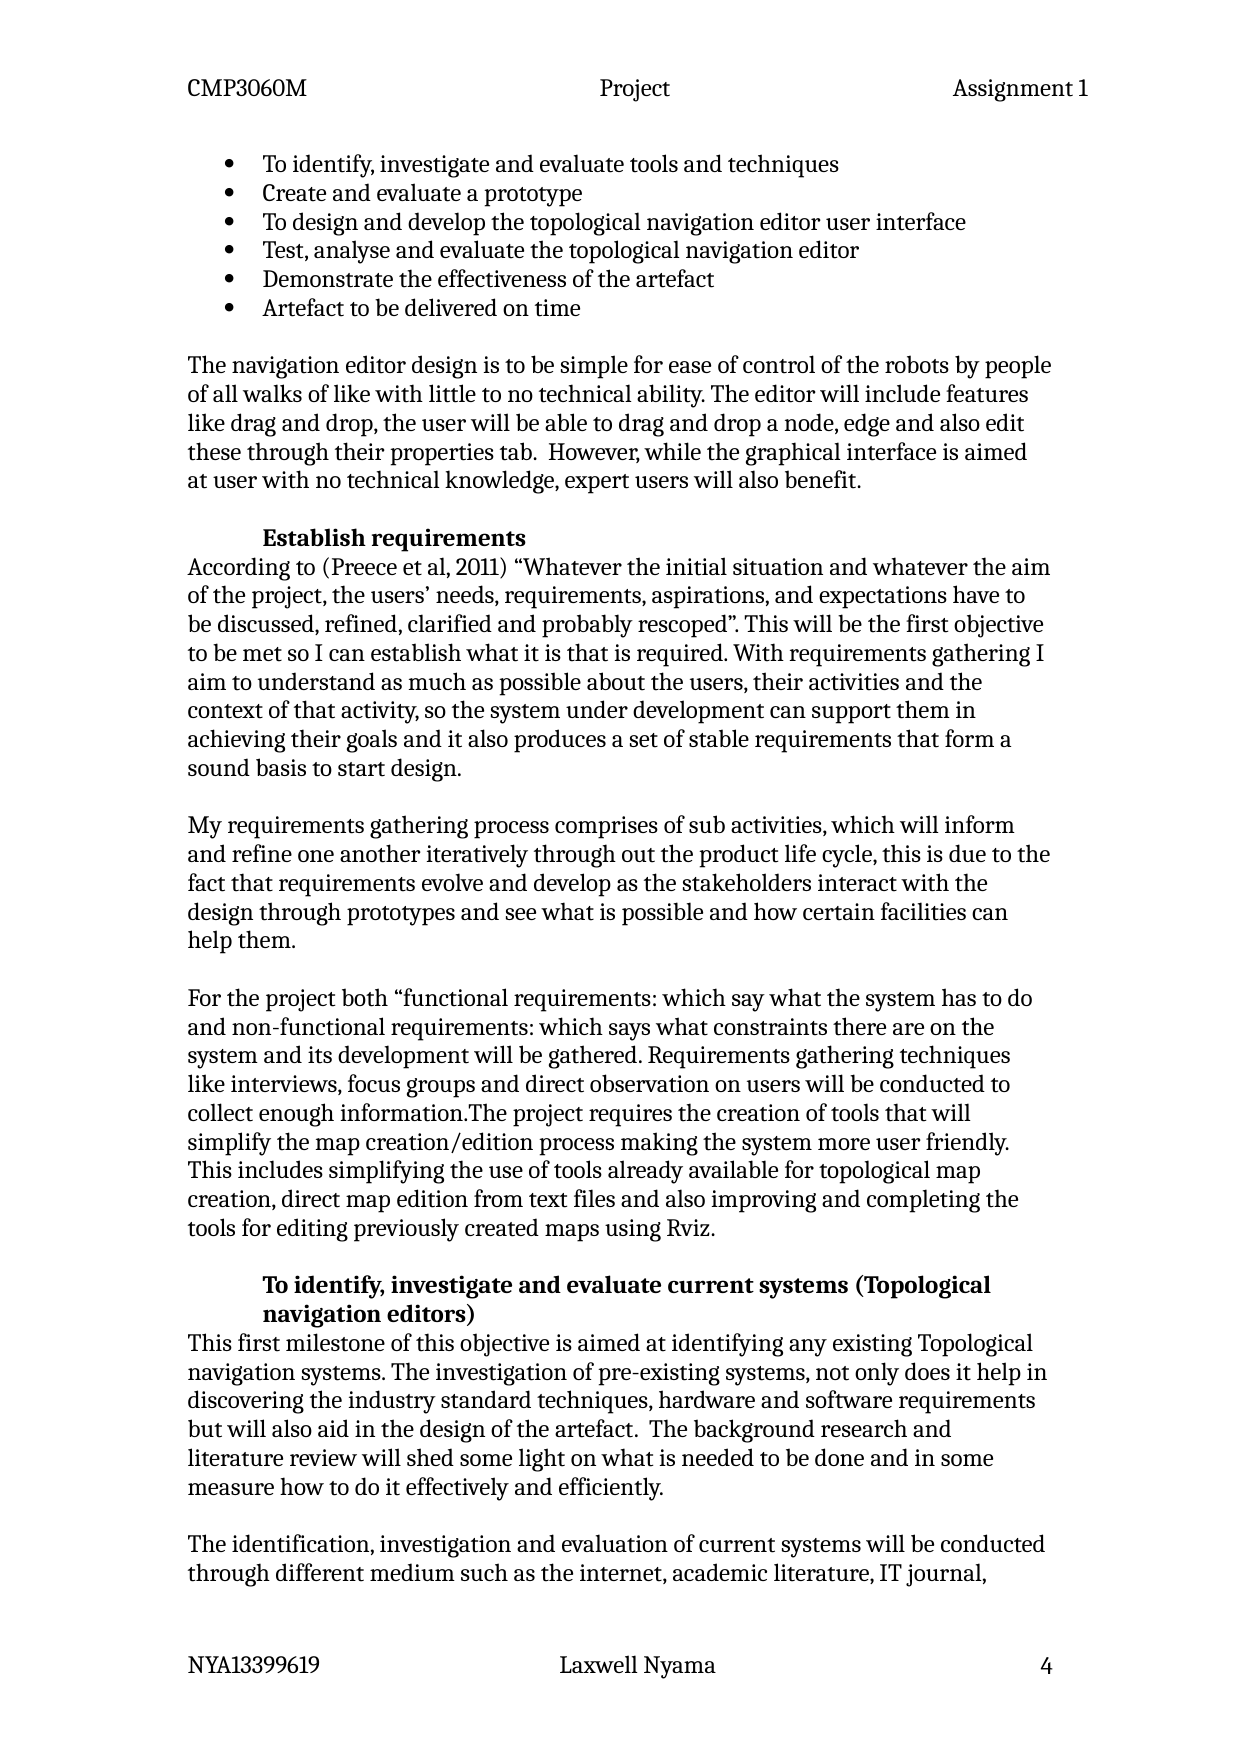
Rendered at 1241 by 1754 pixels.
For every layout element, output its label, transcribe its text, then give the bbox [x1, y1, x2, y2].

list Artefact to be delivered on time [225, 294, 1053, 322]
text To identify, investigate and evaluate current systems (Topological navigation editors) [262, 1271, 1053, 1329]
list To design and develop the topological navigation editor user interface [225, 207, 1053, 236]
text This first milestone of this objective is aimed at identifying any existing Topological navigation systems. The investigation of pre-existing systems, not only does it help in discovering the industry standard techniques, hardware and software requirements but will also aid in the design of the artefact. The background research and literature review will shed some light on what is needed to be done and in some measure how to do it effectively and efficiently. [187, 1329, 1053, 1501]
list Create and evaluate a prototype [225, 179, 1053, 207]
text According to (Preece et al, 2011) “Whatever the initial situation and whatever the aim of the project, the users’ needs, requirements, aspirations, and expectations have to be discussed, refined, clarified and probably rescoped”. This will be the first objective to be met so I can establish what it is that is required. With requirements gathering I aim to understand as much as possible about the users, their activities and the context of that activity, so the system under development can support them in achieving their goals and it also produces a set of stable requirements that form a sound basis to start design. [187, 552, 1053, 782]
text Establish requirements [187, 524, 1053, 552]
text The navigation editor design is to be simple for ease of control of the robots by people of all walks of like with little to no technical ability. The editor will include features like drag and drop, the user will be able to drag and drop a node, edge and also edit these through their properties tab. However, while the graphical interface is aimed at user with no technical knowledge, expert users will also benefit. [187, 351, 1053, 495]
text The identification, investigation and evaluation of current systems will be conducted through different medium such as the internet, academic literature, IT journal, [187, 1530, 1053, 1587]
list To identify, investigate and evaluate tools and techniques [225, 150, 1053, 179]
text For the project both “functional requirements: which say what the system has to do and non-functional requirements: which says what constraints there are on the system and its development will be gathered. Requirements gathering techniques like interviews, focus groups and direct observation on users will be conducted to collect enough information.The project requires the creation of tools that will simplify the map creation/edition process making the system more user friendly. This includes simplifying the use of tools already available for topological map creation, direct map edition from text files and also improving and completing the tools for editing previously created maps using Rviz. [187, 984, 1053, 1242]
text My requirements gathering process comprises of sub activities, which will inform and refine one another iteratively through out the product life cycle, this is due to the fact that requirements evolve and develop as the stakeholders interact with the design through prototypes and see what is possible and how certain facilities can help them. [187, 811, 1053, 955]
list Test, analyse and evaluate the topological navigation editor [225, 236, 1053, 265]
list Demonstrate the effectiveness of the artefact [225, 265, 1053, 294]
